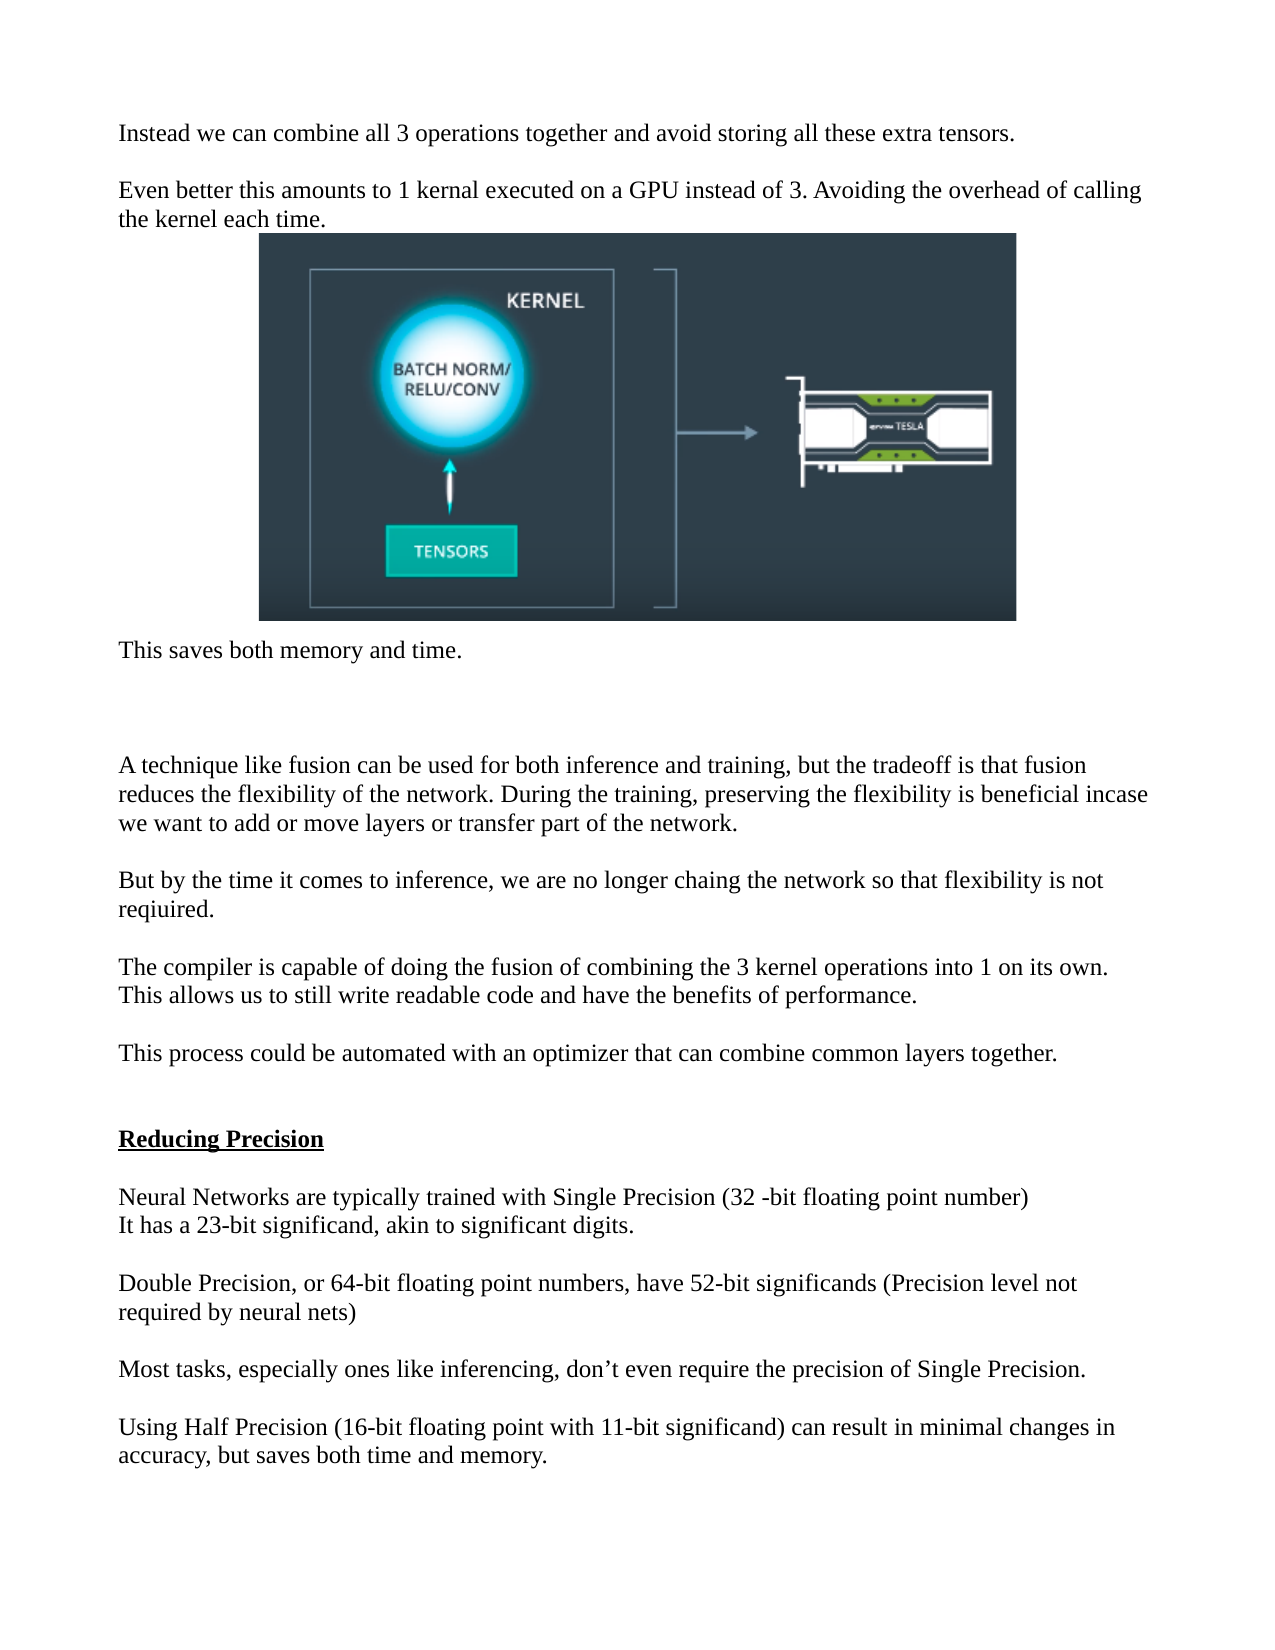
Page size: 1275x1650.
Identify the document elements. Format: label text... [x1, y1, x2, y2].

text The compiler is capable of doing the fusion of combining the 3 kernel operations into 1 on its own. [118, 952, 1157, 981]
text This process could be automated with an optimizer that can combine common layers together. [118, 1038, 1157, 1067]
text It has a 23-bit significand, akin to significant digits. [118, 1211, 1157, 1239]
text Double Precision, or 64-bit floating point numbers, have 52-bit significands (Precision level not required by neural nets) [118, 1268, 1157, 1326]
text This allows us to still write readable code and have the benefits of performance. [118, 981, 1157, 1009]
text Instead we can combine all 3 operations together and avoid storing all these extra tensors. [118, 118, 1157, 147]
text Using Half Precision (16-bit floating point with 11-bit significand) can result in minimal changes in accuracy, but saves both time and memory. [118, 1412, 1157, 1469]
text Even better this amounts to 1 kernal executed on a GPU instead of 3. Avoiding the overhead of calling the kernel each time. [118, 176, 1157, 233]
text Reducing Precision [118, 1124, 1157, 1153]
text Neural Networks are typically trained with Single Precision (32 -bit floating point number) [118, 1182, 1157, 1211]
text Most tasks, especially ones like inferencing, don’t even require the precision of Single Precision. [118, 1354, 1157, 1383]
text A technique like fusion can be used for both inference and training, but the tradeoff is that fusion reduces the flexibility of the network. During the training, preserving the flexibility is beneficial incase we want to add or move layers or transfer part of the network. [118, 751, 1157, 837]
picture [258, 233, 1017, 621]
text This saves both memory and time. [118, 636, 1157, 664]
text But by the time it comes to inference, we are no longer chaing the network so that flexibility is not reqiuired. [118, 866, 1157, 923]
